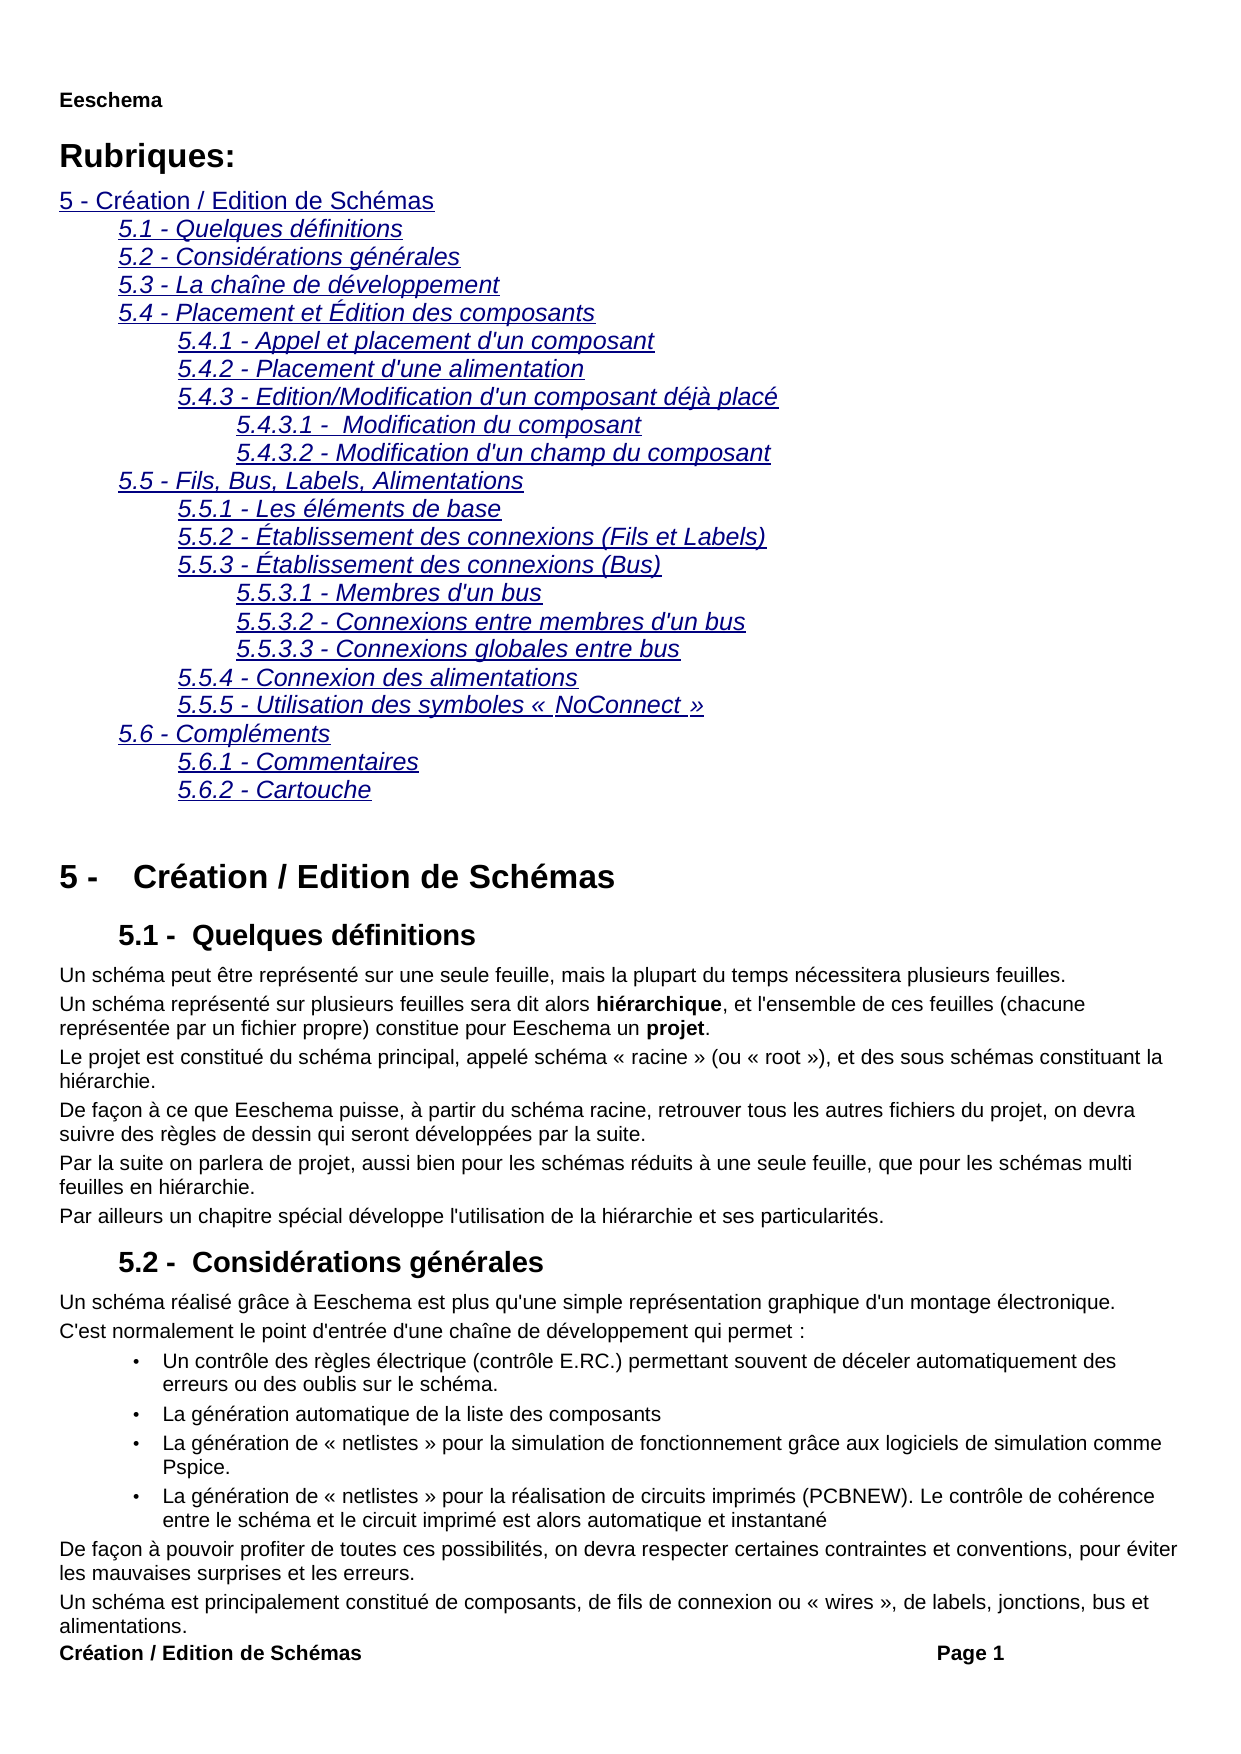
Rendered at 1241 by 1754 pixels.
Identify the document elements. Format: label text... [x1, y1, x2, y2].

subtitle Création / Edition de Schémas [59, 858, 1181, 895]
text 5.5.4 - Connexion des alimentations [177, 663, 1181, 691]
text De façon à pouvoir profiter de toutes ces possibilités, on devra respecter certaines contraintes et conventions, pour éviter les mauvaises surprises et les erreurs. [59, 1538, 1181, 1585]
subtitle Rubriques: [59, 137, 1181, 174]
list La génération de « netlistes » pour la simulation de fonctionnement grâce aux logiciels de simulation comme Pspice. [133, 1432, 1181, 1479]
text 5.2 - Considérations générales [118, 243, 1181, 271]
subtitle Considérations générales [44, 1246, 1181, 1278]
text Un schéma est principalement constitué de composants, de fils de connexion ou « wires », de labels, jonctions, bus et alimentations. [59, 1591, 1181, 1638]
text 5.4.2 - Placement d'une alimentation [177, 355, 1181, 383]
text 5.6.1 - Commentaires [177, 747, 1181, 776]
text 5.5.1 - Les éléments de base [177, 495, 1181, 523]
text 5.5.5 - Utilisation des symboles « NoConnect » [177, 691, 1181, 719]
text De façon à ce que Eeschema puisse, à partir du schéma racine, retrouver tous les autres fichiers du projet, on devra suivre des règles de dessin qui seront développées par la suite. [59, 1099, 1181, 1146]
text 5.3 - La chaîne de développement [118, 271, 1181, 299]
text 5.5.3.1 - Membres d'un bus [236, 579, 1181, 607]
text 5.4.3.2 - Modification d'un champ du composant [236, 439, 1181, 467]
text 5.6.2 - Cartouche [177, 776, 1181, 803]
text 5.4.3 - Edition/Modification d'un composant déjà placé [177, 383, 1181, 411]
text 5.4.3.1 - Modification du composant [236, 411, 1181, 439]
text 5.5 - Fils, Bus, Labels, Alimentations [118, 467, 1181, 495]
text C'est normalement le point d'entrée d'une chaîne de développement qui permet : [59, 1320, 1181, 1343]
text 5.5.3.2 - Connexions entre membres d'un bus [236, 607, 1181, 635]
text Le projet est constitué du schéma principal, appelé schéma « racine » (ou « root »), et des sous schémas constituant la hiérarchie. [59, 1046, 1181, 1093]
text 5 - Création / Edition de Schémas [59, 187, 1181, 215]
text 5.5.3 - Établissement des connexions (Bus) [177, 551, 1181, 579]
list Un contrôle des règles électrique (contrôle E.RC.) permettant souvent de déceler automatiquement des erreurs ou des oublis sur le schéma. [133, 1349, 1181, 1396]
text 5.5.3.3 - Connexions globales entre bus [236, 635, 1181, 663]
text 5.4.1 - Appel et placement d'un composant [177, 327, 1181, 355]
list La génération de « netlistes » pour la réalisation de circuits imprimés (PCBNEW). Le contrôle de cohérence entre le schéma et le circuit imprimé est alors automatique et instantané [133, 1485, 1181, 1532]
text Par la suite on parlera de projet, aussi bien pour les schémas réduits à une seule feuille, que pour les schémas multi feuilles en hiérarchie. [59, 1152, 1181, 1199]
text Un schéma représenté sur plusieurs feuilles sera dit alors hiérarchique, et l'ensemble de ces feuilles (chacune représentée par un fichier propre) constitue pour Eeschema un projet. [59, 993, 1181, 1040]
text 5.1 - Quelques définitions [118, 215, 1181, 243]
text Un schéma réalisé grâce à Eeschema est plus qu'une simple représentation graphique d'un montage électronique. [59, 1290, 1181, 1314]
list La génération automatique de la liste des composants [133, 1402, 1181, 1426]
subtitle Quelques définitions [44, 919, 1181, 951]
text Par ailleurs un chapitre spécial développe l'utilisation de la hiérarchie et ses particularités. [59, 1205, 1181, 1228]
text 5.4 - Placement et Édition des composants [118, 299, 1181, 327]
text Un schéma peut être représenté sur une seule feuille, mais la plupart du temps nécessitera plusieurs feuilles. [59, 963, 1181, 987]
text 5.5.2 - Établissement des connexions (Fils et Labels) [177, 523, 1181, 551]
text 5.6 - Compléments [118, 719, 1181, 747]
